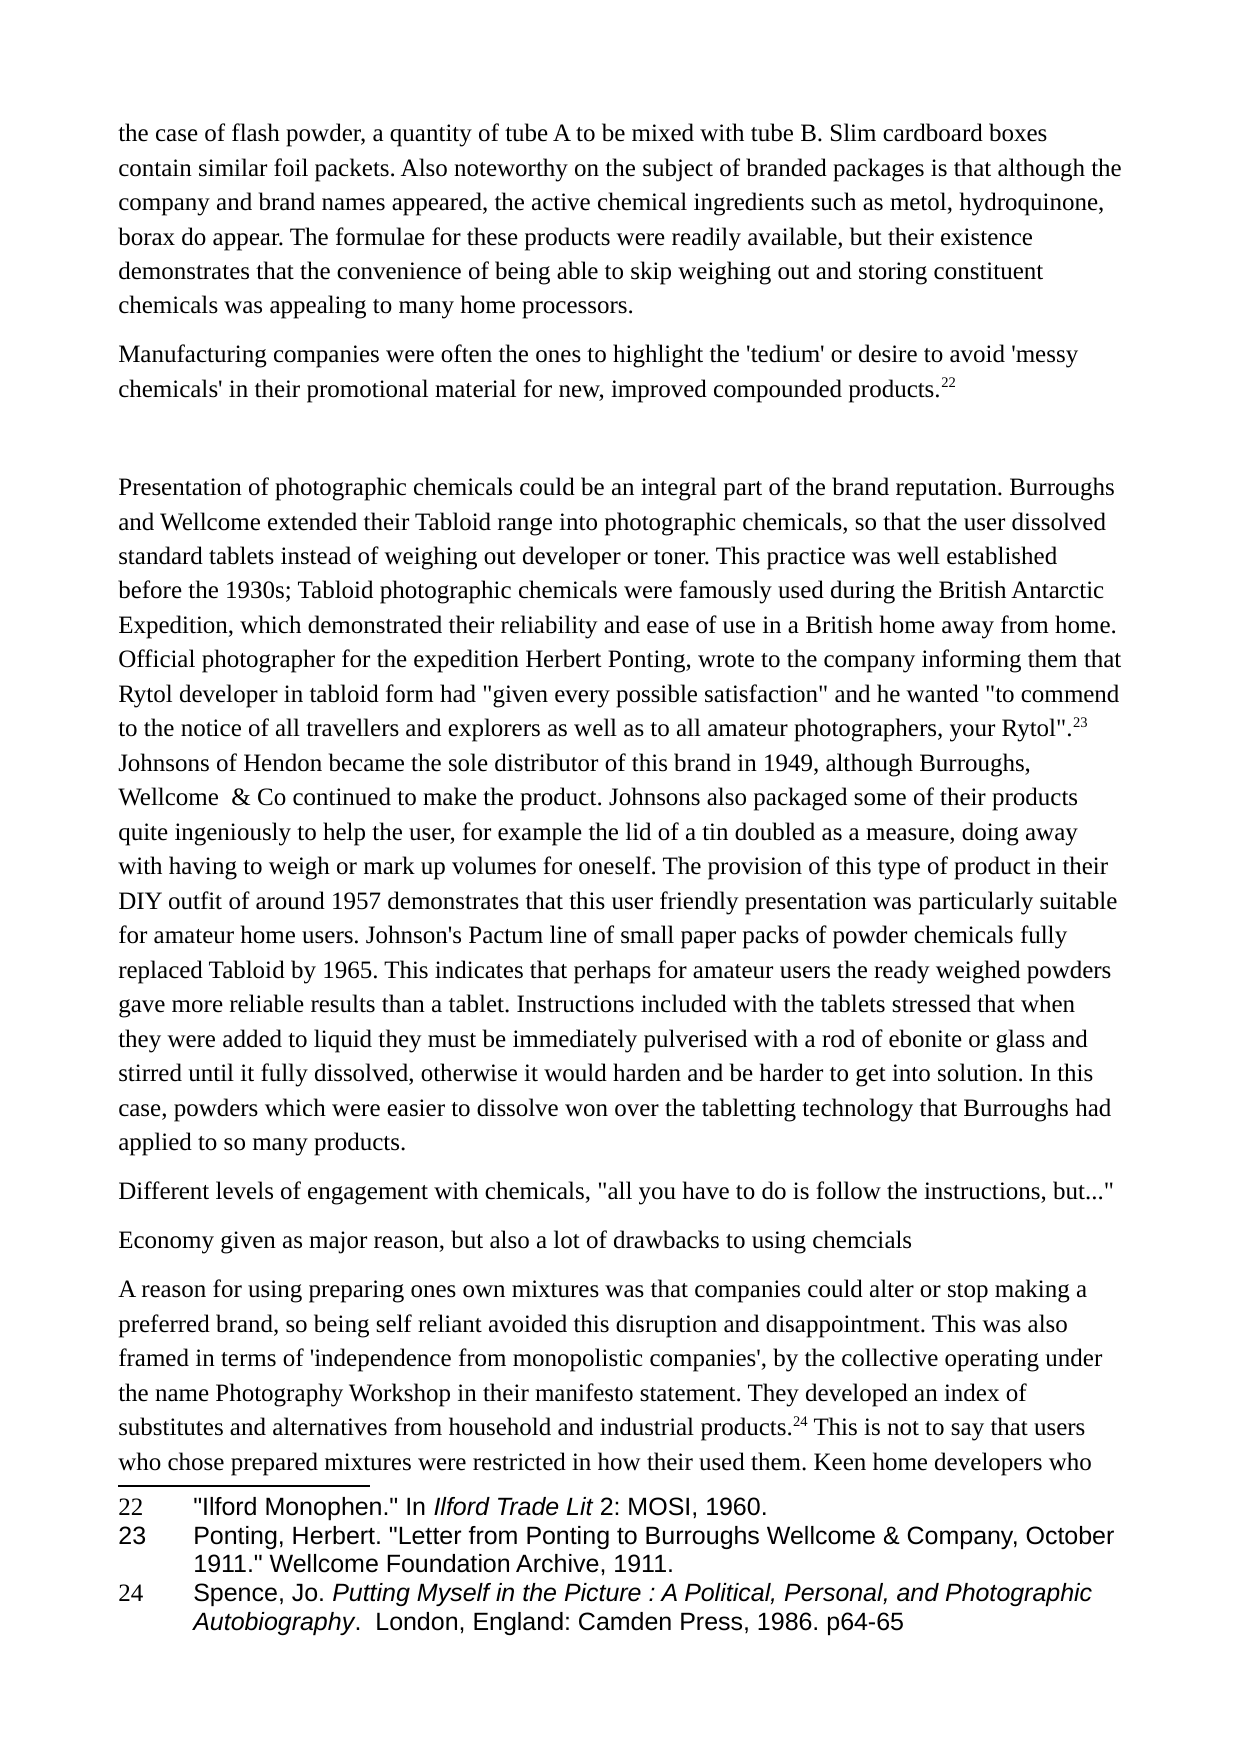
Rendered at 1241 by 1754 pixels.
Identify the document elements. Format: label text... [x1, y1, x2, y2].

text Presentation of photographic chemicals could be an integral part of the brand reputation. Burroughs and Wellcome extended their Tabloid range into photographic chemicals, so that the user dissolved standard tablets instead of weighing out developer or toner. This practice was well established before the 1930s; Tabloid photographic chemicals were famously used during the British Antarctic Expedition, which demonstrated their reliability and ease of use in a British home away from home. Official photographer for the expedition Herbert Ponting, wrote to the company informing them that Rytol developer in tabloid form had "given every possible satisfaction" and he wanted "to commend to the notice of all travellers and explorers as well as to all amateur photographers, your Rytol". Johnsons of Hendon became the sole distributor of this brand in 1949, although Burroughs, Wellcome & Co continued to make the product. Johnsons also packaged some of their products quite ingeniously to help the user, for example the lid of a tin doubled as a measure, doing away with having to weigh or mark up volumes for oneself. The provision of this type of product in their DIY outfit of around 1957 demonstrates that this user friendly presentation was particularly suitable for amateur home users. Johnson's Pactum line of small paper packs of powder chemicals fully replaced Tabloid by 1965. This indicates that perhaps for amateur users the ready weighed powders gave more reliable results than a tablet. Instructions included with the tablets stressed that when they were added to liquid they must be immediately pulverised with a rod of ebonite or glass and stirred until it fully dissolved, otherwise it would harden and be harder to get into solution. In this case, powders which were easier to dissolve won over the tabletting technology that Burroughs had applied to so many products. [118, 472, 1122, 1156]
text A reason for using preparing ones own mixtures was that companies could alter or stop making a preferred brand, so being self reliant avoided this disruption and disappointment. This was also framed in terms of 'independence from monopolistic companies', by the collective operating under the name Photography Workshop in their manifesto statement. They developed an index of substitutes and alternatives from household and industrial products. This is not to say that users who chose prepared mixtures were restricted in how their used them. Keen home developers who [118, 1274, 1122, 1476]
text Different levels of engagement with chemicals, "all you have to do is follow the instructions, but..." [118, 1176, 1122, 1205]
text Ponting, Herbert. "Letter from Ponting to Burroughs Wellcome & Company, October 1911." Wellcome Foundation Archive, 1911. [118, 1521, 1122, 1578]
text the case of flash powder, a quantity of tube A to be mixed with tube B. Slim cardboard boxes contain similar foil packets. Also noteworthy on the subject of branded packages is that although the company and brand names appeared, the active chemical ingredients such as metol, hydroquinone, borax do appear. The formulae for these products were readily available, but their existence demonstrates that the convenience of being able to skip weighing out and storing constituent chemicals was appealing to many home processors. [118, 118, 1122, 319]
text Spence, Jo. Putting Myself in the Picture : A Political, Personal, and Photographic Autobiography. London, England: Camden Press, 1986. p64-65 [118, 1578, 1122, 1636]
text Manufacturing companies were often the ones to highlight the 'tedium' or desire to avoid 'messy chemicals' in their promotional material for new, improved compounded products. [118, 339, 1122, 403]
text Economy given as major reason, but also a lot of drawbacks to using chemcials [118, 1225, 1122, 1254]
text "Ilford Monophen." In Ilford Trade Lit 2: MOSI, 1960. [118, 1492, 1122, 1521]
